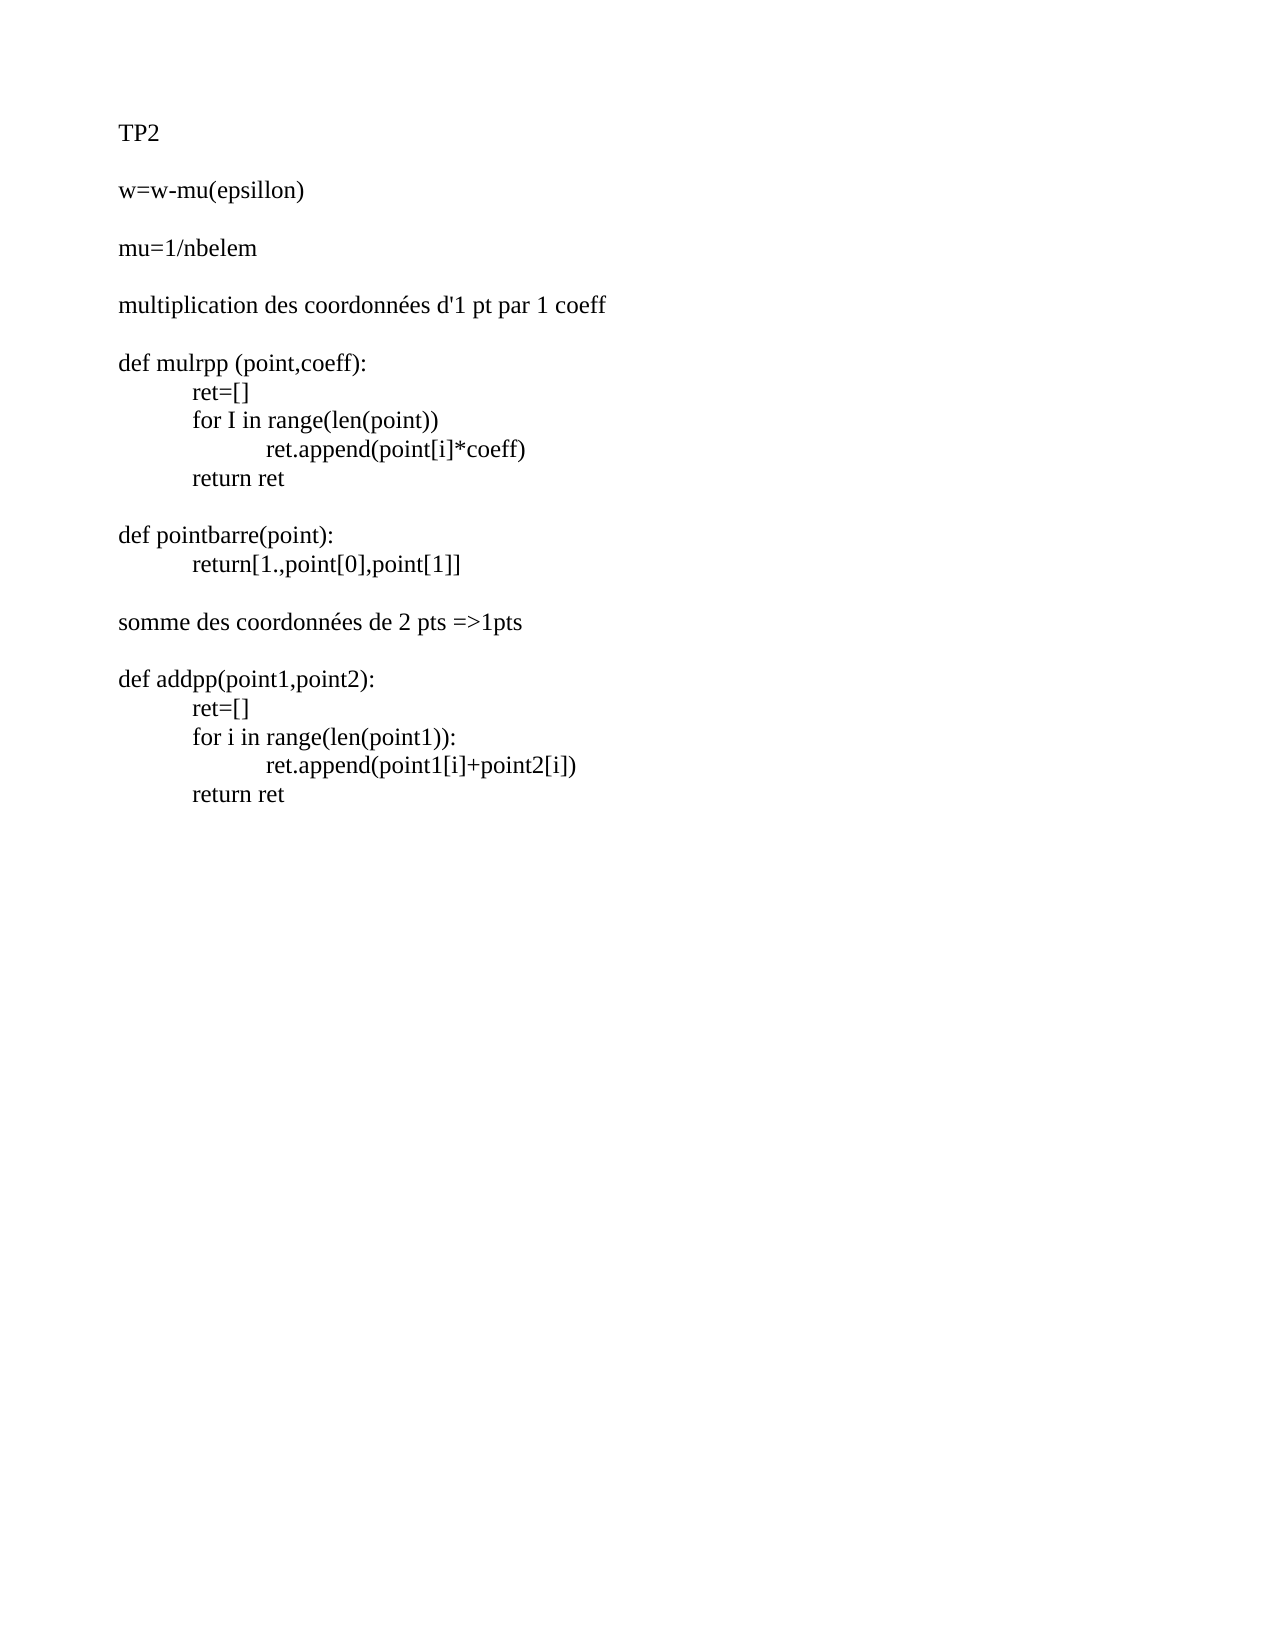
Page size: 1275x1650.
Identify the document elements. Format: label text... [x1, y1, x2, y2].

text def pointbarre(point): [118, 521, 1157, 549]
text ret=[] [118, 377, 1157, 406]
text return ret [118, 463, 1157, 492]
text def mulrpp (point,coeff): [118, 348, 1157, 377]
text somme des coordonnées de 2 pts =>1pts [118, 607, 1157, 636]
text for i in range(len(point1)): [118, 722, 1157, 751]
text return ret [118, 779, 1157, 808]
text w=w-mu(epsillon) [118, 176, 1157, 204]
text ret=[] [118, 693, 1157, 722]
text ret.append(point[i]*coeff) [118, 434, 1157, 463]
text mu=1/nbelem [118, 233, 1157, 262]
text ret.append(point1[i]+point2[i]) [118, 751, 1157, 779]
text def addpp(point1,point2): [118, 664, 1157, 693]
text for I in range(len(point)) [118, 406, 1157, 434]
text return[1.,point[0],point[1]] [118, 549, 1157, 578]
text TP2 [118, 118, 1157, 147]
text multiplication des coordonnées d'1 pt par 1 coeff [118, 291, 1157, 319]
